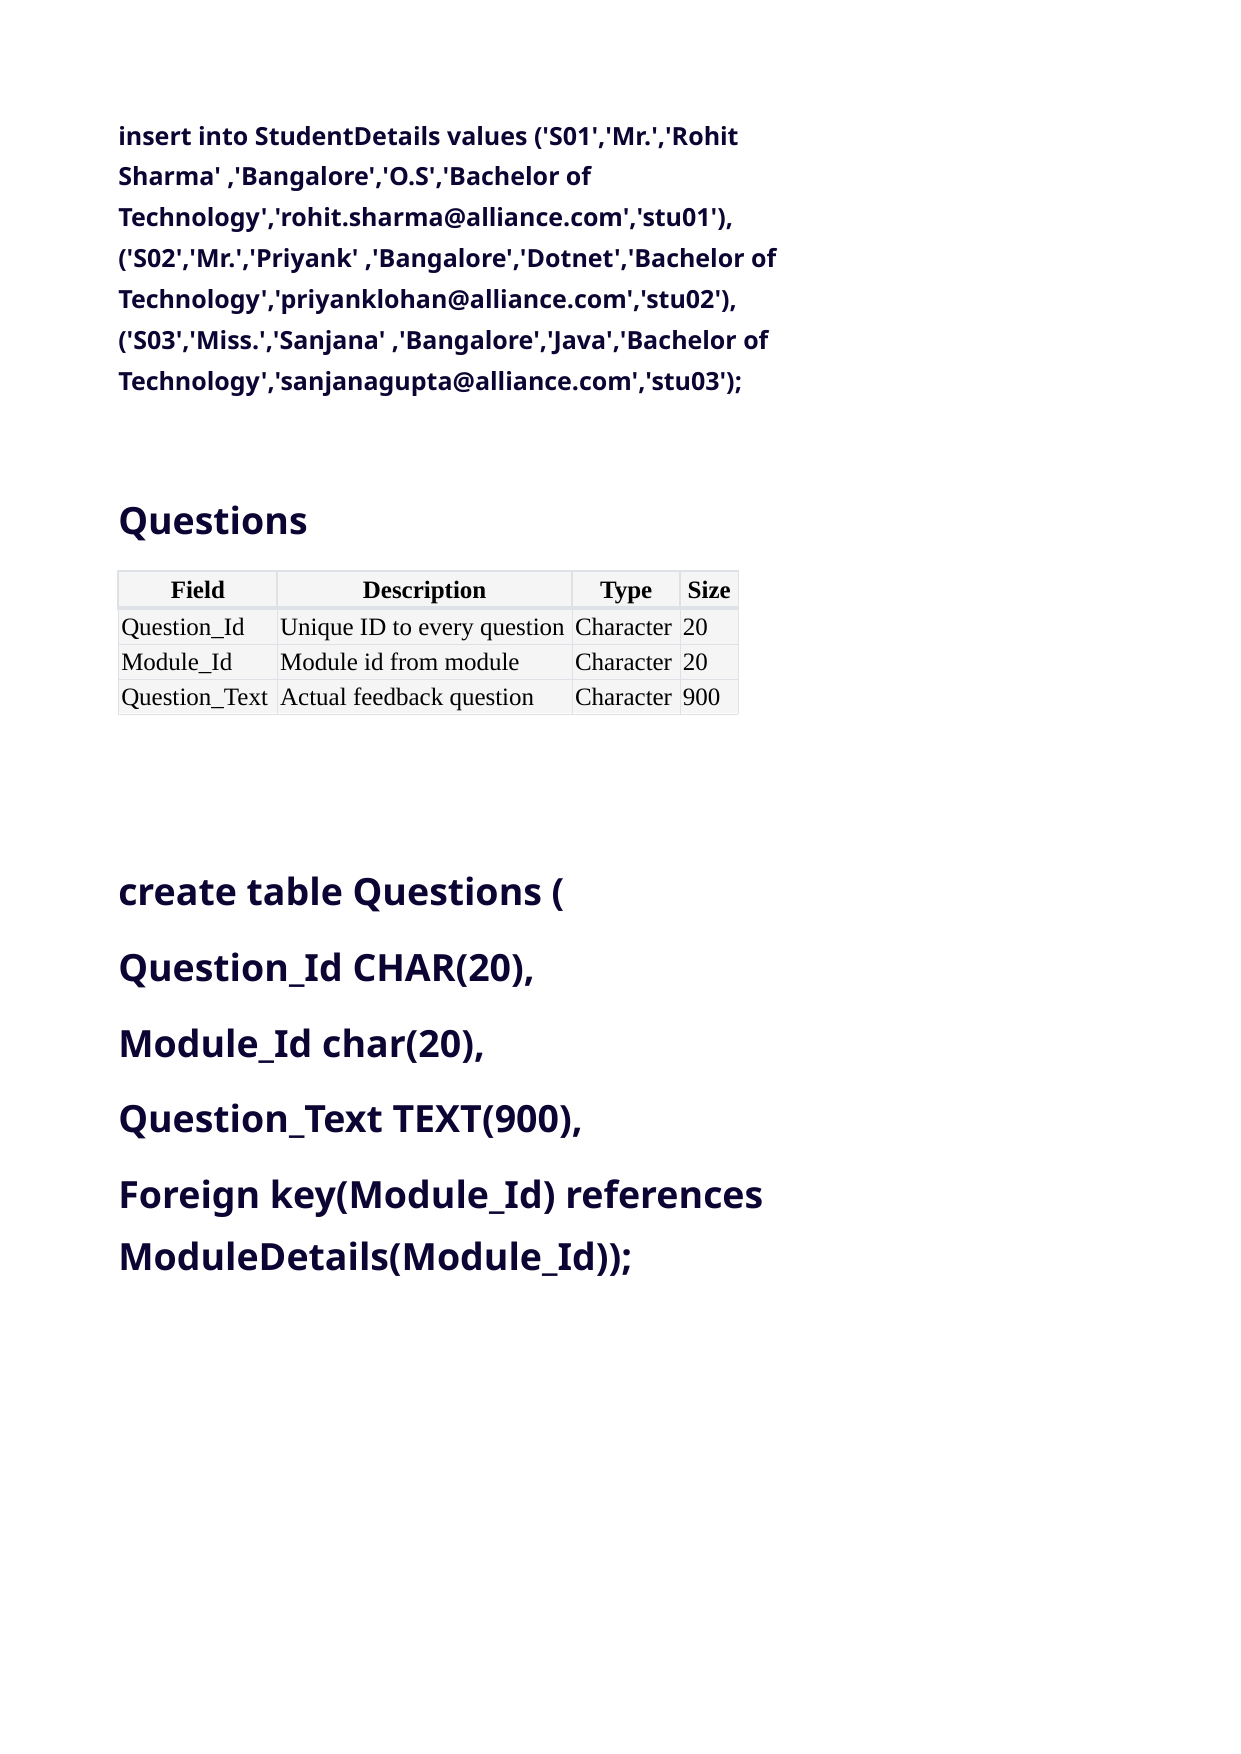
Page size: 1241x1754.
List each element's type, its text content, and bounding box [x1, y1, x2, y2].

table_header Description [278, 572, 571, 606]
table_cell Character [573, 680, 680, 713]
table_cell Module_Id [119, 645, 277, 679]
table_header Type [573, 572, 679, 606]
table_cell 20 [681, 610, 738, 644]
table_cell Module id from module [278, 645, 572, 679]
table_cell Question_Id [119, 610, 277, 644]
subtitle Question_Id CHAR(20), [118, 941, 1122, 992]
subtitle Question_Text TEXT(900), [118, 1093, 1122, 1144]
table_cell Character [573, 610, 680, 644]
text insert into StudentDetails values ('S01','Mr.','Rohit Sharma' ,'Bangalore','O.S','Bachelor of Technology','rohit.sharma@alliance.com','stu01'),('S02','Mr.','Priyank' ,'Bangalore','Dotnet','Bachelor of Technology','priyanklohan@alliance.com','stu02'),('S03','Miss.','Sanjana' ,'Bangalore','Java','Bachelor of Technology','sanjanagupta@alliance.com','stu03'); [118, 118, 1122, 397]
table_cell Actual feedback question [278, 680, 572, 713]
table_cell Unique ID to every question [278, 610, 572, 644]
subtitle Module_Id char(20), [118, 1017, 1122, 1068]
subtitle create table Questions ( [118, 865, 1122, 916]
table_header Size [681, 572, 738, 606]
table_cell Question_Text [119, 680, 277, 713]
subtitle Foreign key(Module_Id) references ModuleDetails(Module_Id)); [118, 1168, 1122, 1281]
table_header Field [119, 572, 276, 606]
table_cell 20 [681, 645, 738, 679]
table_cell 900 [681, 680, 738, 713]
subtitle Questions [118, 494, 1122, 545]
table_cell Character [573, 645, 680, 679]
